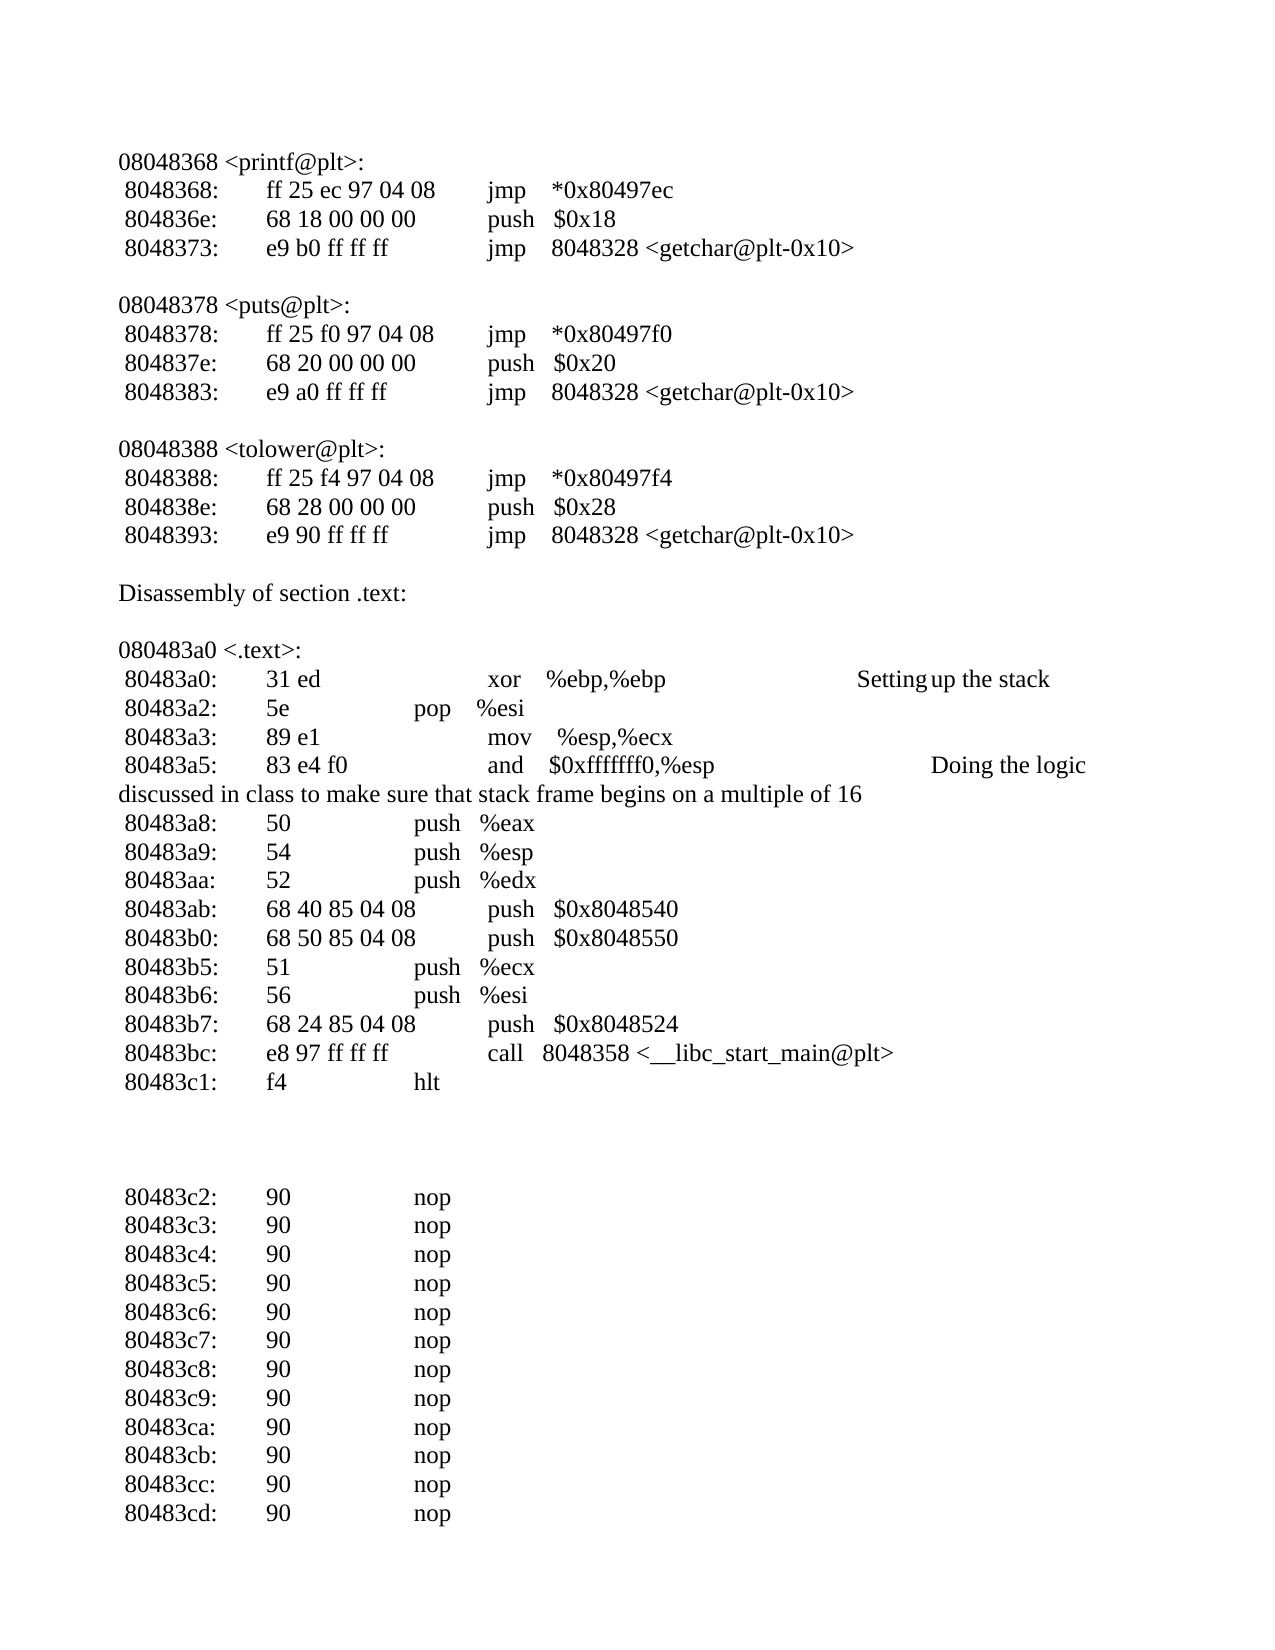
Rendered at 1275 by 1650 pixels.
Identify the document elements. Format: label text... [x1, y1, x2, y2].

text 80483b7: 68 24 85 04 08 push $0x8048524 [118, 1009, 1157, 1038]
text 080483a0 <.text>: [118, 636, 1157, 664]
text 08048388 <tolower@plt>: [118, 434, 1157, 463]
text 80483cd: 90 nop [118, 1498, 1157, 1527]
text 80483a2: 5e pop %esi [118, 693, 1157, 722]
text 80483c3: 90 nop [118, 1211, 1157, 1239]
text 80483c9: 90 nop [118, 1383, 1157, 1412]
text 80483cb: 90 nop [118, 1441, 1157, 1469]
text 8048383: e9 a0 ff ff ff jmp 8048328 <getchar@plt-0x10> [118, 377, 1157, 406]
text 80483ab: 68 40 85 04 08 push $0x8048540 [118, 894, 1157, 923]
text 80483a0: 31 ed xor %ebp,%ebp Setting up the stack [118, 664, 1157, 693]
text 8048378: ff 25 f0 97 04 08 jmp *0x80497f0 [118, 319, 1157, 348]
text 80483a3: 89 e1 mov %esp,%ecx [118, 722, 1157, 751]
text 804837e: 68 20 00 00 00 push $0x20 [118, 348, 1157, 377]
text 80483c7: 90 nop [118, 1326, 1157, 1354]
text 80483c4: 90 nop [118, 1239, 1157, 1268]
text Disassembly of section .text: [118, 578, 1157, 607]
text 80483c1: f4 hlt [118, 1067, 1157, 1096]
text 8048373: e9 b0 ff ff ff jmp 8048328 <getchar@plt-0x10> [118, 233, 1157, 262]
text 80483bc: e8 97 ff ff ff call 8048358 <__libc_start_main@plt> [118, 1038, 1157, 1067]
text 80483ca: 90 nop [118, 1412, 1157, 1441]
text 804836e: 68 18 00 00 00 push $0x18 [118, 204, 1157, 233]
text 80483a8: 50 push %eax [118, 808, 1157, 837]
text 80483c6: 90 nop [118, 1297, 1157, 1326]
text 80483a9: 54 push %esp [118, 837, 1157, 866]
text 80483c2: 90 nop [118, 1182, 1157, 1211]
text 80483a5: 83 e4 f0 and $0xfffffff0,%esp Doing the logic discussed in class to make sure that stack frame begins on a multiple of 16 [118, 751, 1157, 808]
text 80483b0: 68 50 85 04 08 push $0x8048550 [118, 923, 1157, 952]
text 804838e: 68 28 00 00 00 push $0x28 [118, 492, 1157, 521]
text 8048388: ff 25 f4 97 04 08 jmp *0x80497f4 [118, 463, 1157, 492]
text 80483b5: 51 push %ecx [118, 952, 1157, 981]
text 08048378 <puts@plt>: [118, 291, 1157, 319]
text 08048368 <printf@plt>: [118, 147, 1157, 176]
text 80483c5: 90 nop [118, 1268, 1157, 1297]
text 8048393: e9 90 ff ff ff jmp 8048328 <getchar@plt-0x10> [118, 521, 1157, 549]
text 80483b6: 56 push %esi [118, 981, 1157, 1009]
text 80483aa: 52 push %edx [118, 866, 1157, 894]
text 80483c8: 90 nop [118, 1354, 1157, 1383]
text 80483cc: 90 nop [118, 1469, 1157, 1498]
text 8048368: ff 25 ec 97 04 08 jmp *0x80497ec [118, 176, 1157, 204]
